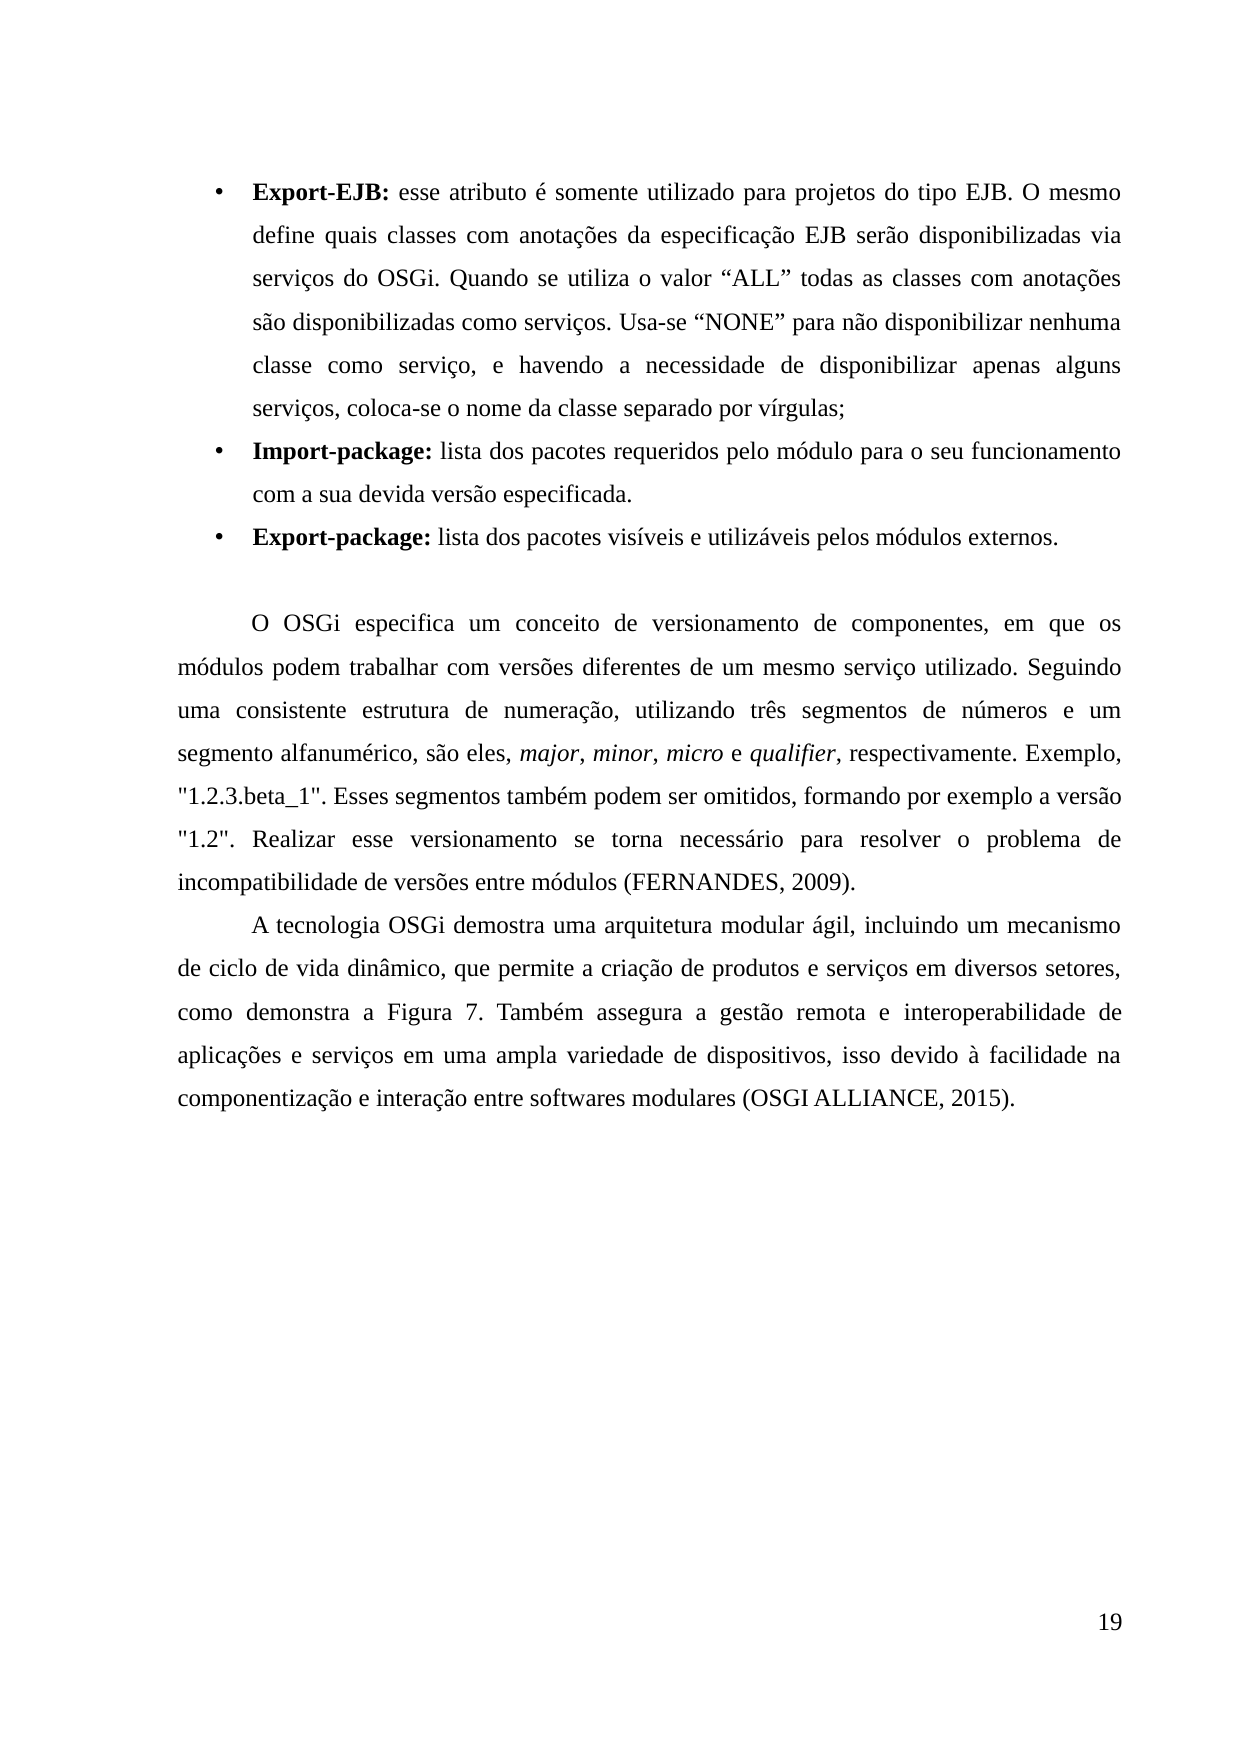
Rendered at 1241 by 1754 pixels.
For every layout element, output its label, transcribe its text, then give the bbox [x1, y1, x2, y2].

text A tecnologia OSGi demostra uma arquitetura modular ágil, incluindo um mecanismo de ciclo de vida dinâmico, que permite a criação de produtos e serviços em diversos setores, como demonstra a Figura 7. Também assegura a gestão remota e interoperabilidade de aplicações e serviços em uma ampla variedade de dispositivos, isso devido à facilidade na componentização e interação entre softwares modulares (OSGI ALLIANCE, 2015). [177, 910, 1122, 1112]
text O OSGi especifica um conceito de versionamento de componentes, em que os módulos podem trabalhar com versões diferentes de um mesmo serviço utilizado. Seguindo uma consistente estrutura de numeração, utilizando três segmentos de números e um segmento alfanumérico, são eles, major, minor, micro e qualifier, respectivamente. Exemplo, "1.2.3.beta_1". Esses segmentos também podem ser omitidos, formando por exemplo a versão "1.2". Realizar esse versionamento se torna necessário para resolver o problema de incompatibilidade de versões entre módulos (FERNANDES, 2009). [177, 608, 1122, 896]
list Export-package: lista dos pacotes visíveis e utilizáveis pelos módulos externos. [215, 522, 1122, 551]
list Import-package: lista dos pacotes requeridos pelo módulo para o seu funcionamento com a sua devida versão especificada. [215, 436, 1122, 508]
list Export-EJB: esse atributo é somente utilizado para projetos do tipo EJB. O mesmo define quais classes com anotações da especificação EJB serão disponibilizadas via serviços do OSGi. Quando se utiliza o valor “ALL” todas as classes com anotações são disponibilizadas como serviços. Usa-se “NONE” para não disponibilizar nenhuma classe como serviço, e havendo a necessidade de disponibilizar apenas alguns serviços, coloca-se o nome da classe separado por vírgulas; [215, 177, 1122, 422]
